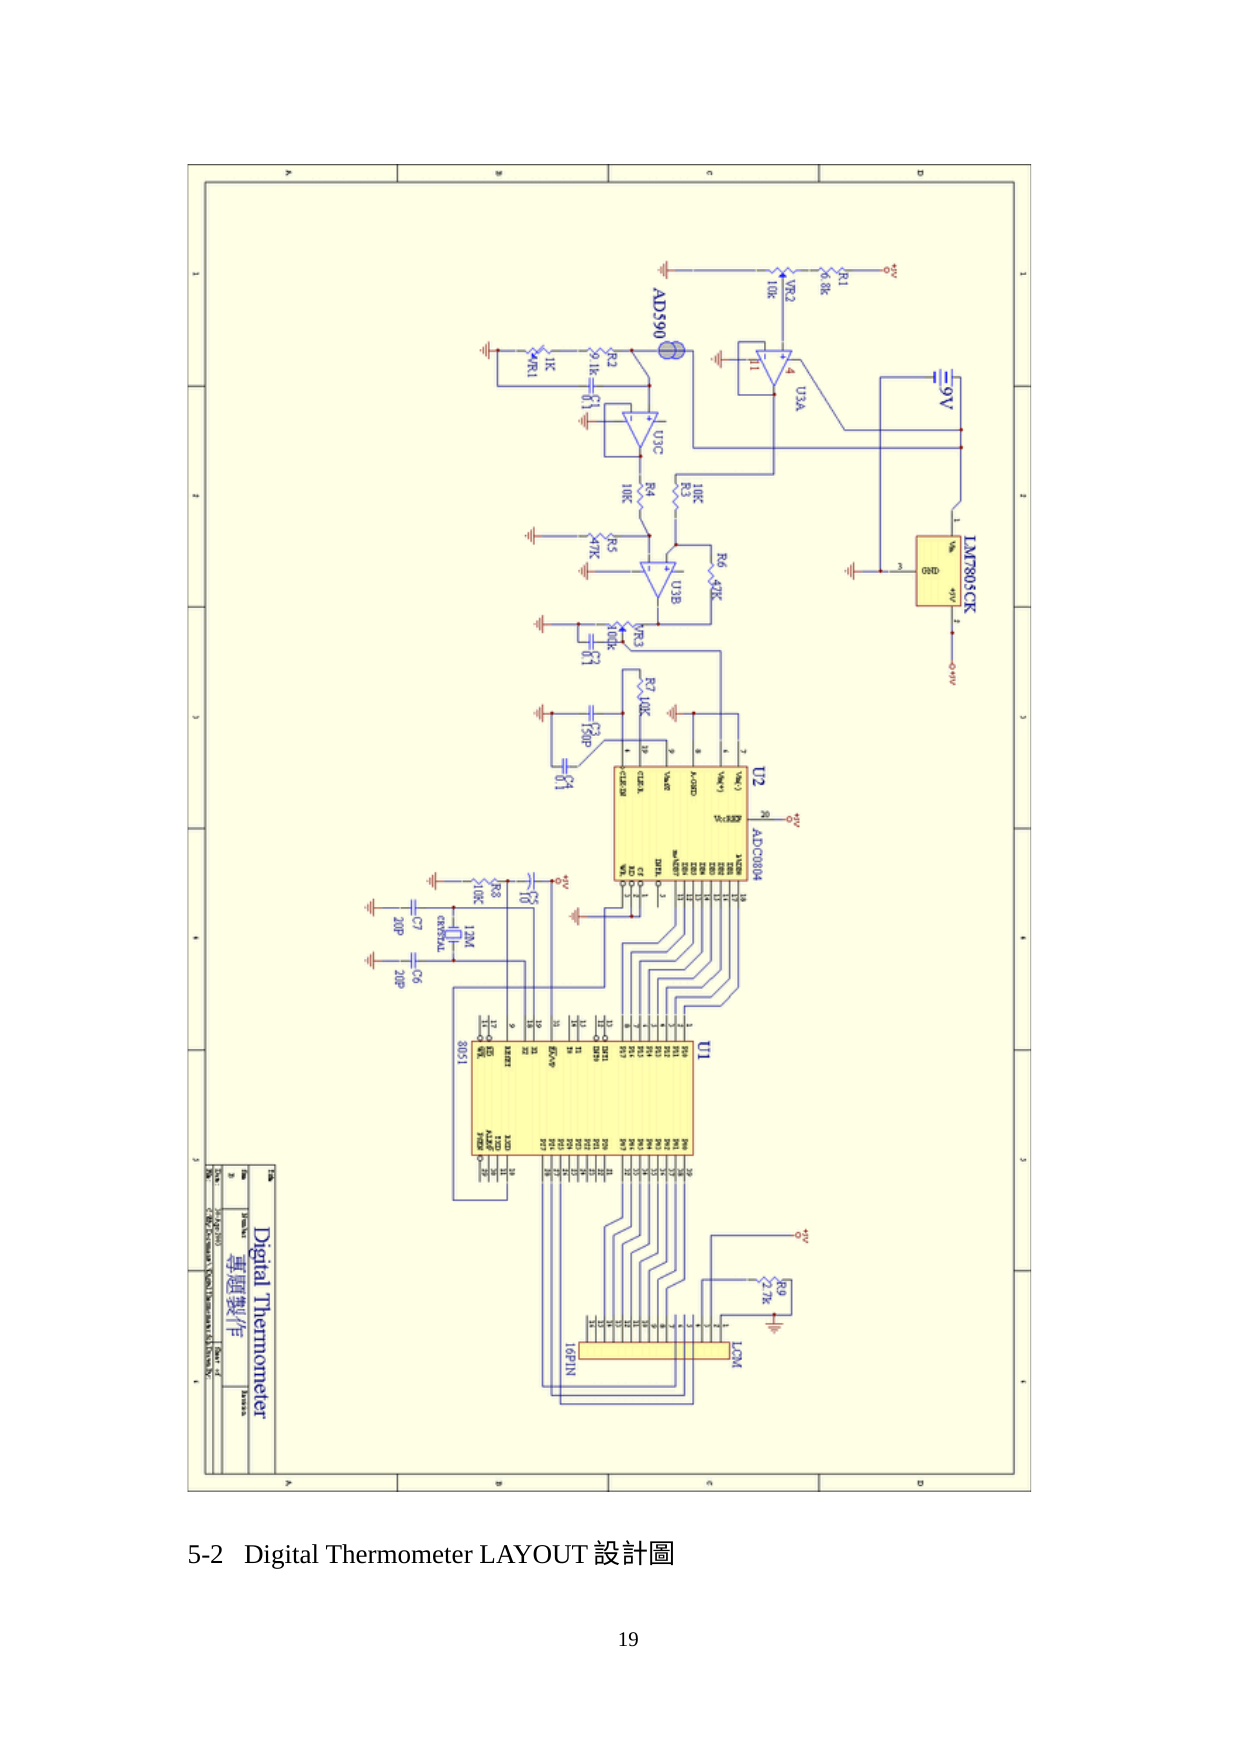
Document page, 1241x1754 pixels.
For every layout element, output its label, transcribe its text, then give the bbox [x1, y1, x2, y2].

picture [187, 164, 1032, 1492]
text 5-2 Digital Thermometer LAYOUT設計圖 [187, 1514, 1069, 1589]
